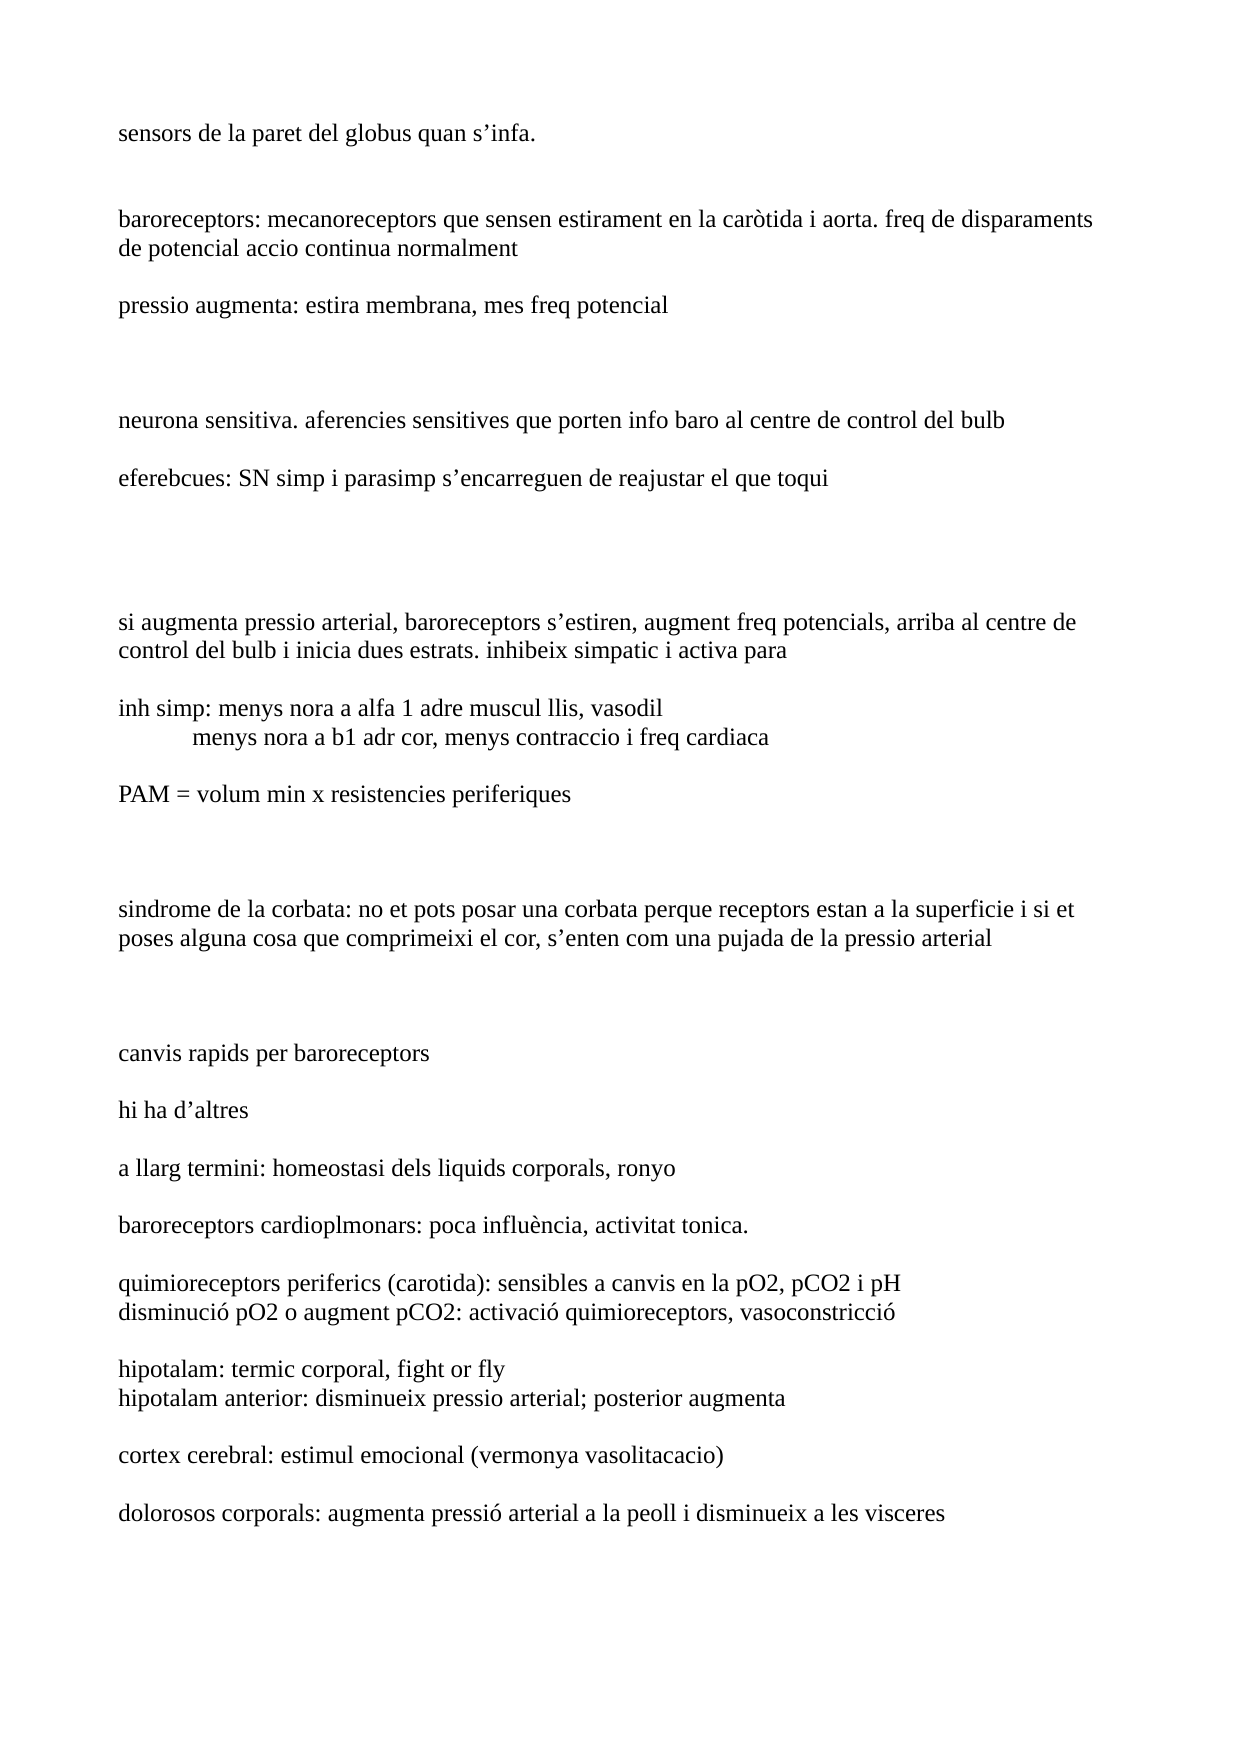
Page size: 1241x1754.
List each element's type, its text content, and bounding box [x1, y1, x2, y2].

text a llarg termini: homeostasi dels liquids corporals, ronyo [118, 1153, 1122, 1182]
text sindrome de la corbata: no et pots posar una corbata perque receptors estan a la superficie i si et poses alguna cosa que comprimeixi el cor, s’enten com una pujada de la pressio arterial [118, 894, 1122, 952]
text canvis rapids per baroreceptors [118, 1038, 1122, 1067]
text hipotalam: termic corporal, fight or fly [118, 1354, 1122, 1383]
text sensors de la paret del globus quan s’infa. [118, 118, 1122, 147]
text si augmenta pressio arterial, baroreceptors s’estiren, augment freq potencials, arriba al centre de control del bulb i inicia dues estrats. inhibeix simpatic i activa para [118, 607, 1122, 664]
text menys nora a b1 adr cor, menys contraccio i freq cardiaca [118, 722, 1122, 751]
text baroreceptors cardioplmonars: poca influència, activitat tonica. [118, 1211, 1122, 1239]
text PAM = volum min x resistencies periferiques [118, 779, 1122, 808]
text dolorosos corporals: augmenta pressió arterial a la peoll i disminueix a les visceres [118, 1498, 1122, 1527]
text cortex cerebral: estimul emocional (vermonya vasolitacacio) [118, 1441, 1122, 1469]
text eferebcues: SN simp i parasimp s’encarreguen de reajustar el que toqui [118, 463, 1122, 492]
text hi ha d’altres [118, 1096, 1122, 1124]
text inh simp: menys nora a alfa 1 adre muscul llis, vasodil [118, 693, 1122, 722]
text quimioreceptors periferics (carotida): sensibles a canvis en la pO2, pCO2 i pH [118, 1268, 1122, 1297]
text disminució pO2 o augment pCO2: activació quimioreceptors, vasoconstricció [118, 1297, 1122, 1326]
text neurona sensitiva. aferencies sensitives que porten info baro al centre de control del bulb [118, 406, 1122, 434]
text hipotalam anterior: disminueix pressio arterial; posterior augmenta [118, 1383, 1122, 1412]
text baroreceptors: mecanoreceptors que sensen estirament en la caròtida i aorta. freq de disparaments de potencial accio continua normalment [118, 204, 1122, 262]
text pressio augmenta: estira membrana, mes freq potencial [118, 291, 1122, 319]
